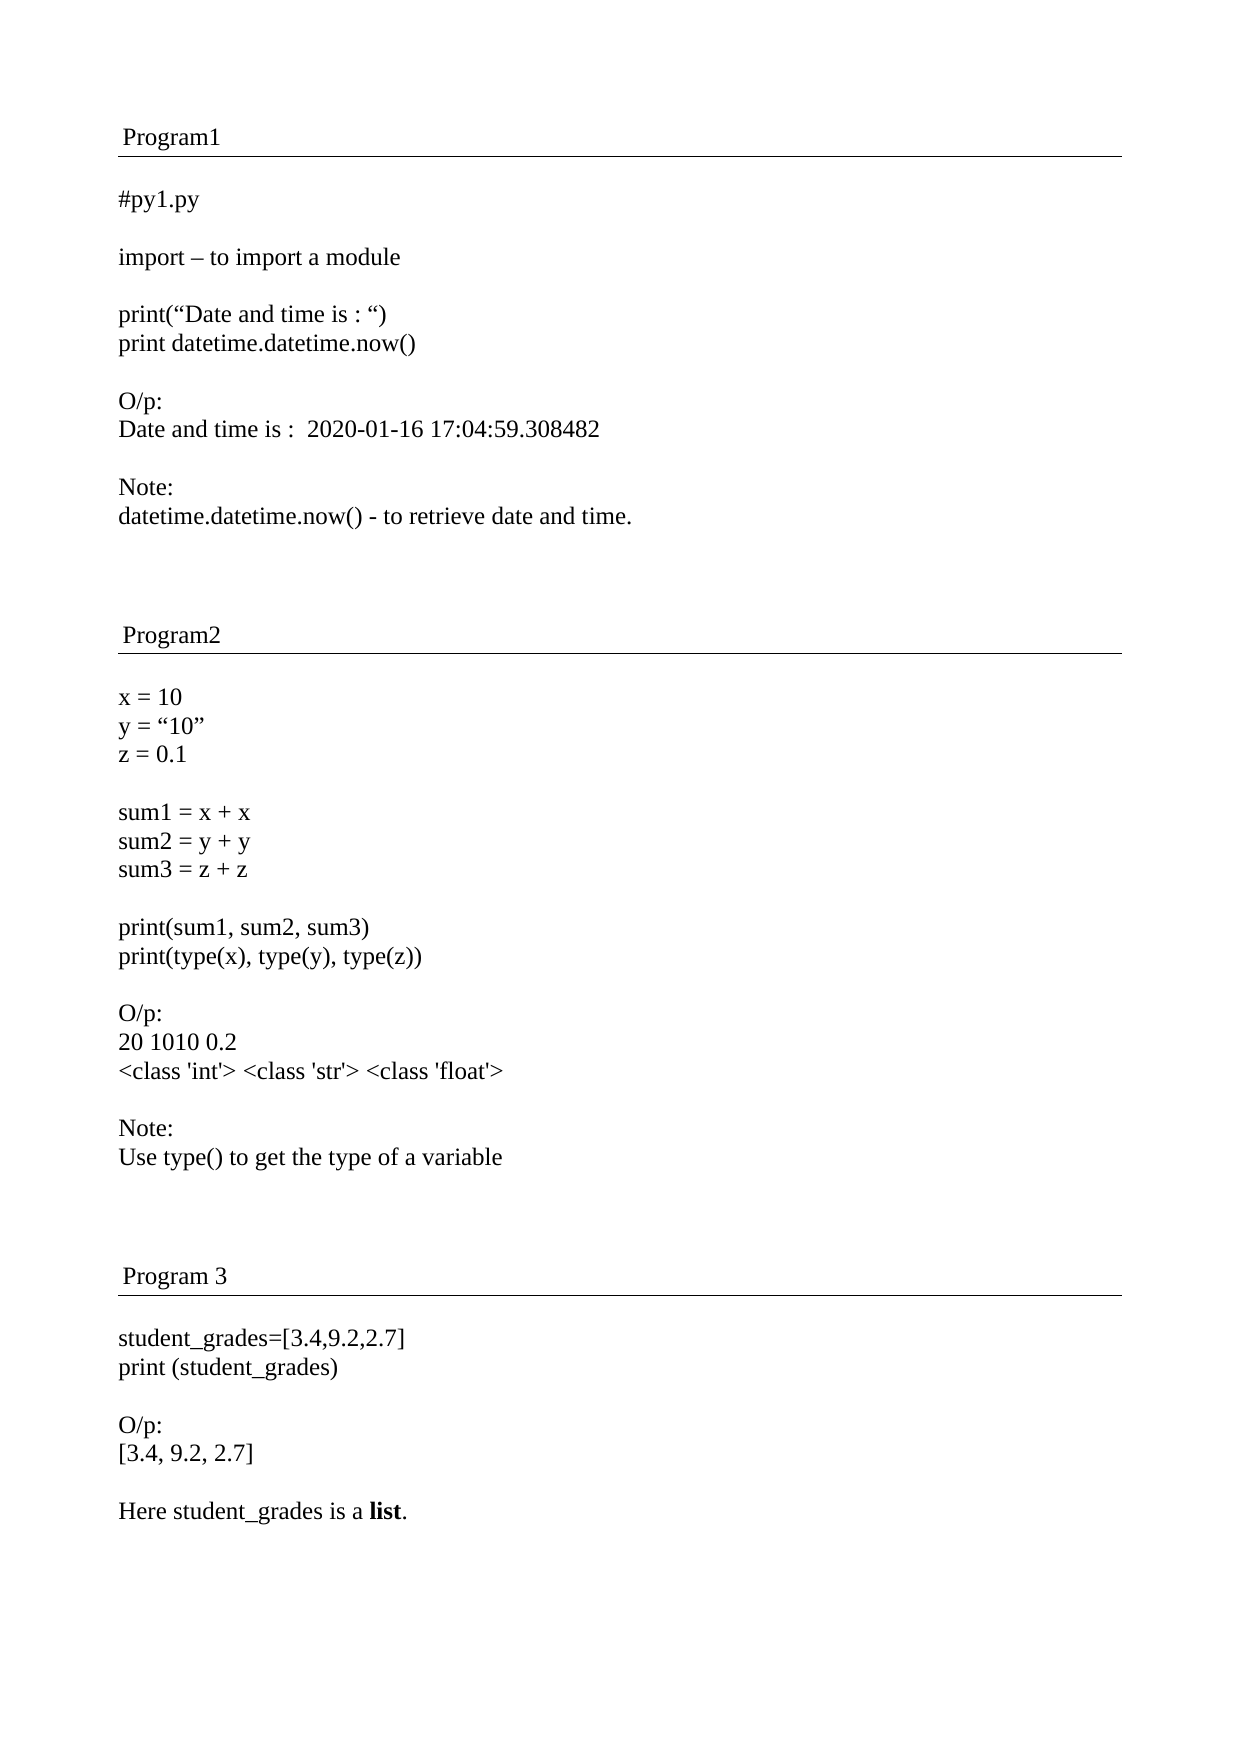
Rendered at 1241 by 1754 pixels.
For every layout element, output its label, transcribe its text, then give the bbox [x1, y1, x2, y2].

text Program1 [118, 118, 1122, 156]
text O/p: [118, 1410, 1122, 1438]
text print(type(x), type(y), type(z)) [118, 941, 1122, 969]
text [3.4, 9.2, 2.7] [118, 1438, 1122, 1467]
text <class 'int'> <class 'str'> <class 'float'> [118, 1056, 1122, 1084]
text print (student_grades) [118, 1352, 1122, 1381]
text x = 10 [118, 682, 1122, 711]
text 20 1010 0.2 [118, 1027, 1122, 1056]
text Date and time is : 2020-01-16 17:04:59.308482 [118, 414, 1122, 443]
text sum2 = y + y [118, 826, 1122, 854]
text student_grades=[3.4,9.2,2.7] [118, 1323, 1122, 1352]
text O/p: [118, 998, 1122, 1027]
text Program 3 [118, 1257, 1122, 1295]
text #py1.py [118, 184, 1122, 213]
text Note: [118, 472, 1122, 501]
text print(sum1, sum2, sum3) [118, 912, 1122, 941]
text sum3 = z + z [118, 854, 1122, 883]
text Program2 [118, 616, 1122, 653]
text O/p: [118, 386, 1122, 414]
text Here student_grades is a list. [118, 1496, 1122, 1525]
text Note: [118, 1113, 1122, 1142]
text print datetime.datetime.now() [118, 328, 1122, 357]
text sum1 = x + x [118, 797, 1122, 826]
text print(“Date and time is : “) [118, 299, 1122, 328]
text z = 0.1 [118, 739, 1122, 768]
text y = “10” [118, 711, 1122, 739]
text Use type() to get the type of a variable [118, 1142, 1122, 1171]
text import – to import a module [118, 242, 1122, 271]
text datetime.datetime.now() - to retrieve date and time. [118, 501, 1122, 529]
